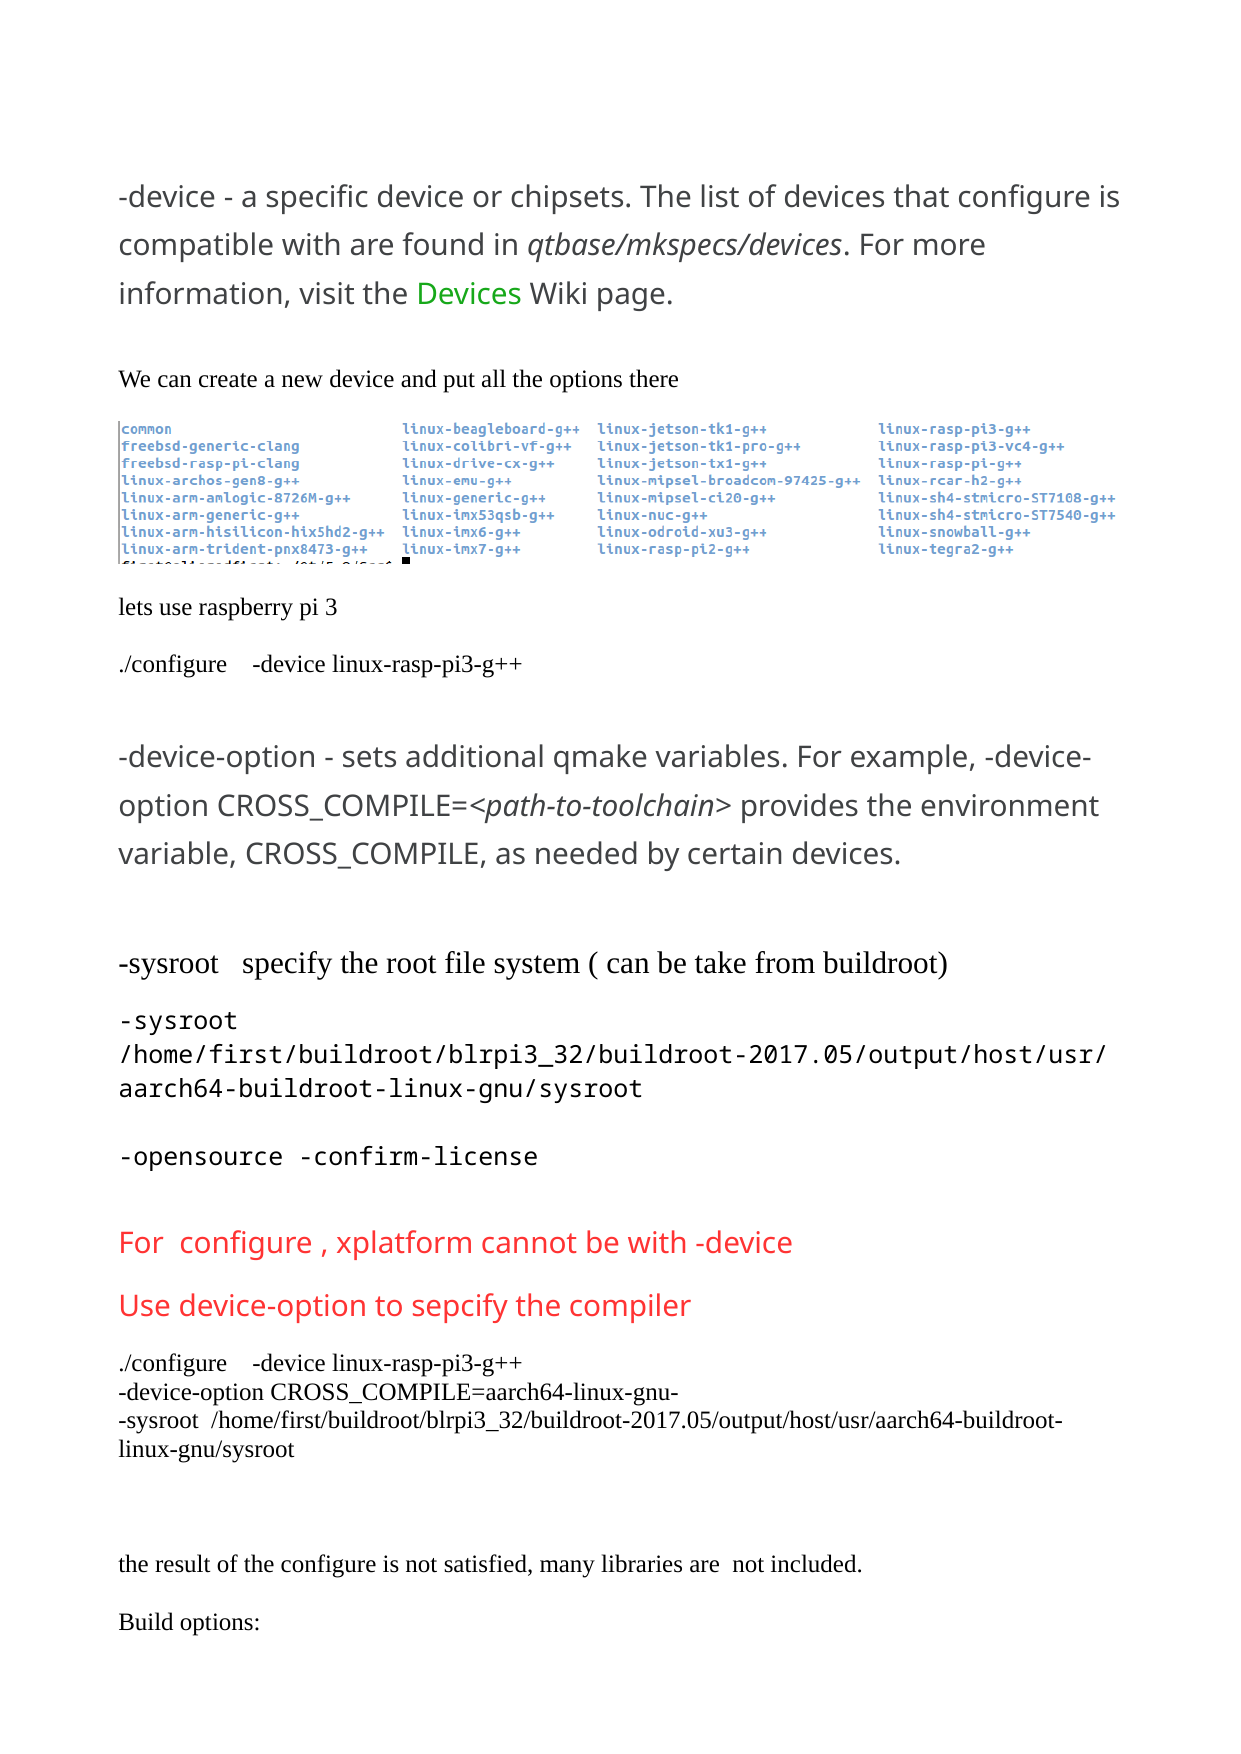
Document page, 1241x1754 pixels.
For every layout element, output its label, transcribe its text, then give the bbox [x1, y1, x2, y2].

text -device-option CROSS_COMPILE=aarch64-linux-gnu- [118, 1377, 1122, 1405]
text Build options: [118, 1607, 1122, 1635]
picture [118, 421, 1123, 564]
text We can create a new device and put all the options there [118, 364, 1122, 393]
text Use device-option to sepcify the compiler [118, 1285, 1122, 1325]
text -sysroot /home/first/buildroot/blrpi3_32/buildroot-2017.05/output/host/usr/aarch64-buildroot-linux-gnu/sysroot [118, 1405, 1122, 1463]
text ./configure -device linux-rasp-pi3-g++ [118, 1348, 1122, 1377]
text -sysroot specify the root file system ( can be take from buildroot) [118, 945, 1122, 981]
text lets use raspberry pi 3 [118, 592, 1122, 621]
text -device-option - sets additional qmake variables. For example, -device-option CROSS_COMPILE=<path-to-toolchain> provides the environment variable, CROSS_COMPILE, as needed by certain devices. [118, 736, 1122, 873]
text -opensource -confirm-license [118, 1139, 1122, 1173]
text -sysroot /home/first/buildroot/blrpi3_32/buildroot-2017.05/output/host/usr/aarch64-buildroot-linux-gnu/sysroot [118, 1002, 1122, 1104]
text For configure , xplatform cannot be with -device [118, 1222, 1122, 1262]
text the result of the configure is not satisfied, many libraries are not included. [118, 1549, 1122, 1578]
text -device - a specific device or chipsets. The list of devices that configure is compatible with are found in qtbase/mkspecs/devices. For more information, visit the Devices Wiki page. [118, 176, 1122, 313]
text ./configure -device linux-rasp-pi3-g++ [118, 649, 1122, 678]
